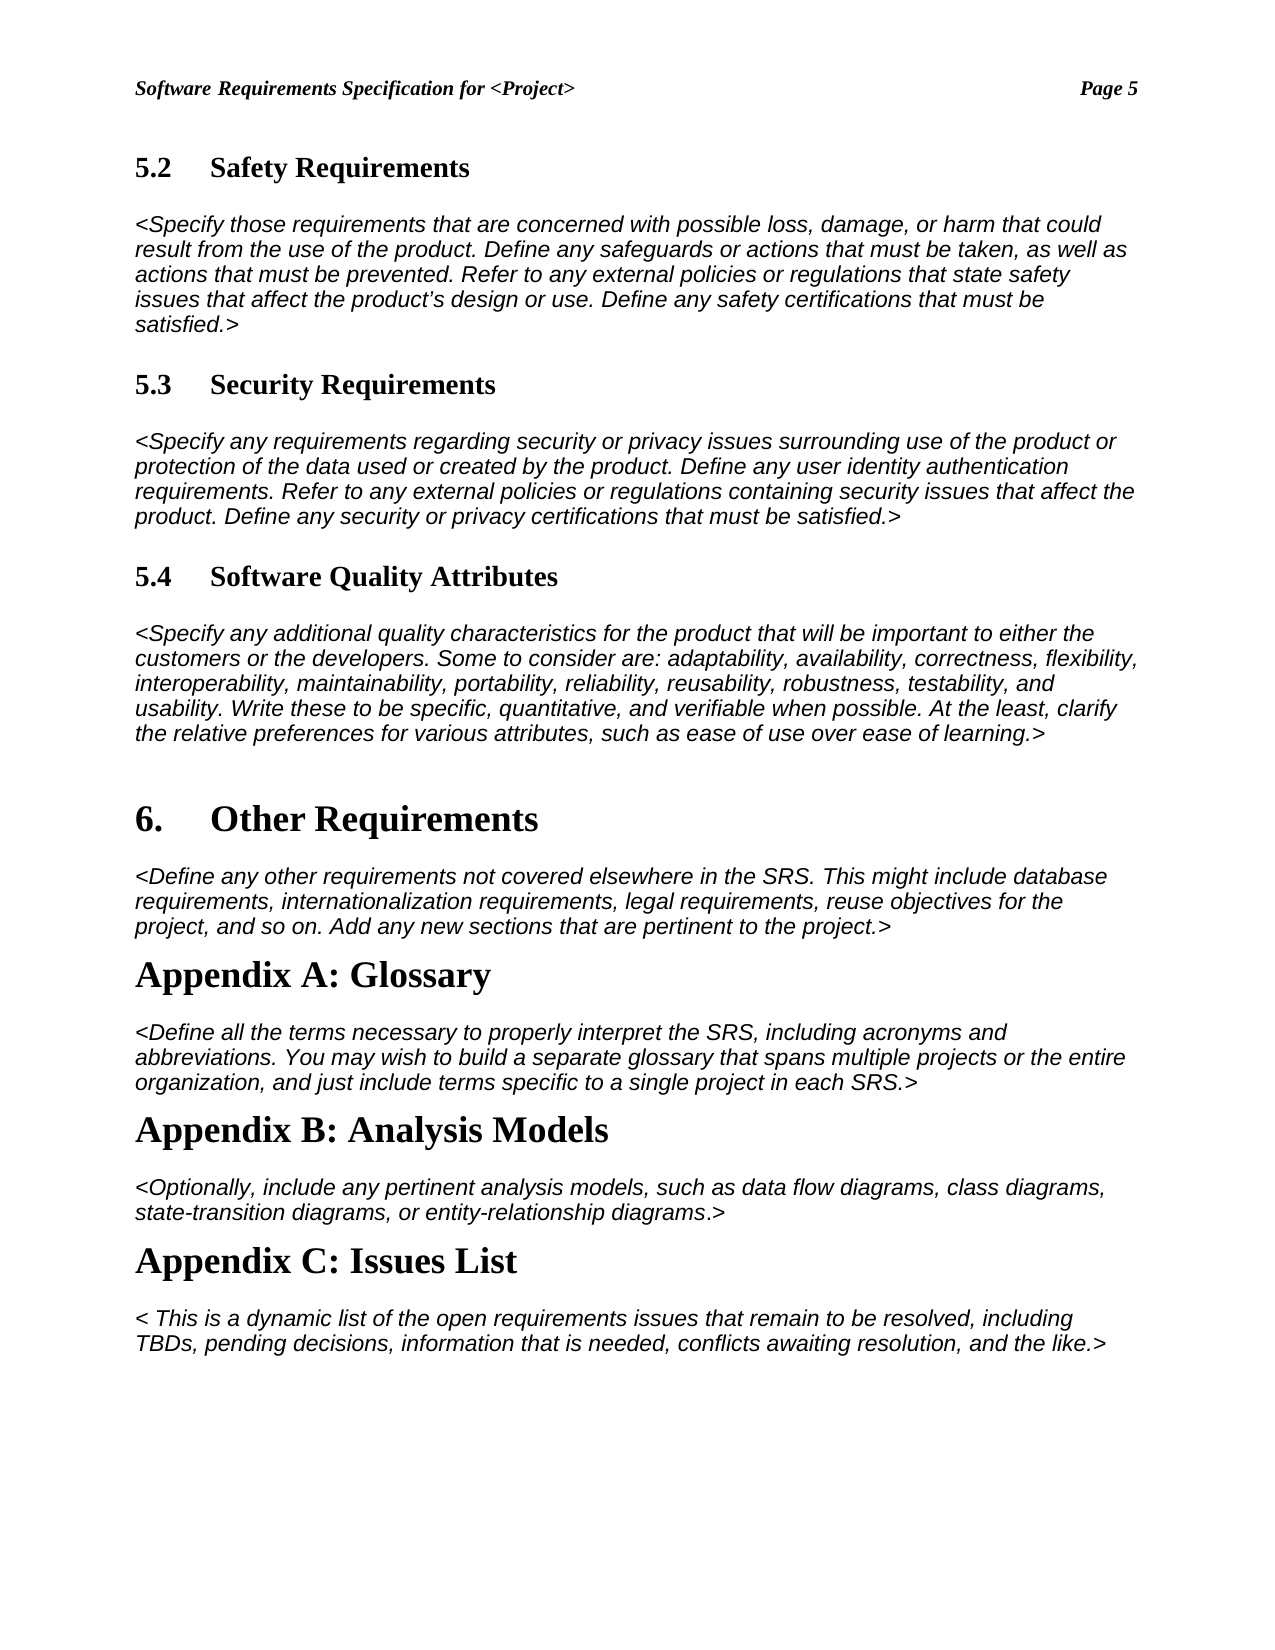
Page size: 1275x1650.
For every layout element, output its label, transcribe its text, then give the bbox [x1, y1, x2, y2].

subtitle Security Requirements [135, 367, 1140, 400]
text < This is a dynamic list of the open requirements issues that remain to be resolved, including TBDs, pending decisions, information that is needed, conflicts awaiting resolution, and the like.> [135, 1306, 1140, 1356]
text <Specify any additional quality characteristics for the product that will be important to either the customers or the developers. Some to consider are: adaptability, availability, correctness, flexibility, interoperability, maintainability, portability, reliability, reusability, robustness, testability, and usability. Write these to be specific, quantitative, and verifiable when possible. At the least, clarify the relative preferences for various attributes, such as ease of use over ease of learning.> [135, 621, 1140, 746]
subtitle Safety Requirements [135, 150, 1140, 183]
text Appendix A: Glossary [135, 952, 1140, 995]
text <Optionally, include any pertinent analysis models, such as data flow diagrams, class diagrams, state-transition diagrams, or entity-relationship diagrams.> [135, 1176, 1140, 1226]
subtitle Other Requirements [135, 796, 1140, 839]
text Appendix B: Analysis Models [135, 1108, 1140, 1151]
subtitle Software Quality Attributes [135, 559, 1140, 592]
text <Specify any requirements regarding security or privacy issues surrounding use of the product or protection of the data used or created by the product. Define any user identity authentication requirements. Refer to any external policies or regulations containing security issues that affect the product. Define any security or privacy certifications that must be satisfied.> [135, 429, 1140, 529]
text <Define all the terms necessary to properly interpret the SRS, including acronyms and abbreviations. You may wish to build a separate glossary that spans multiple projects or the entire organization, and just include terms specific to a single project in each SRS.> [135, 1020, 1140, 1095]
text Appendix C: Issues List [135, 1238, 1140, 1281]
text <Specify those requirements that are concerned with possible loss, damage, or harm that could result from the use of the product. Define any safeguards or actions that must be taken, as well as actions that must be prevented. Refer to any external policies or regulations that state safety issues that affect the product’s design or use. Define any safety certifications that must be satisfied.> [135, 213, 1140, 338]
text <Define any other requirements not covered elsewhere in the SRS. This might include database requirements, internationalization requirements, legal requirements, reuse objectives for the project, and so on. Add any new sections that are pertinent to the project.> [135, 864, 1140, 939]
